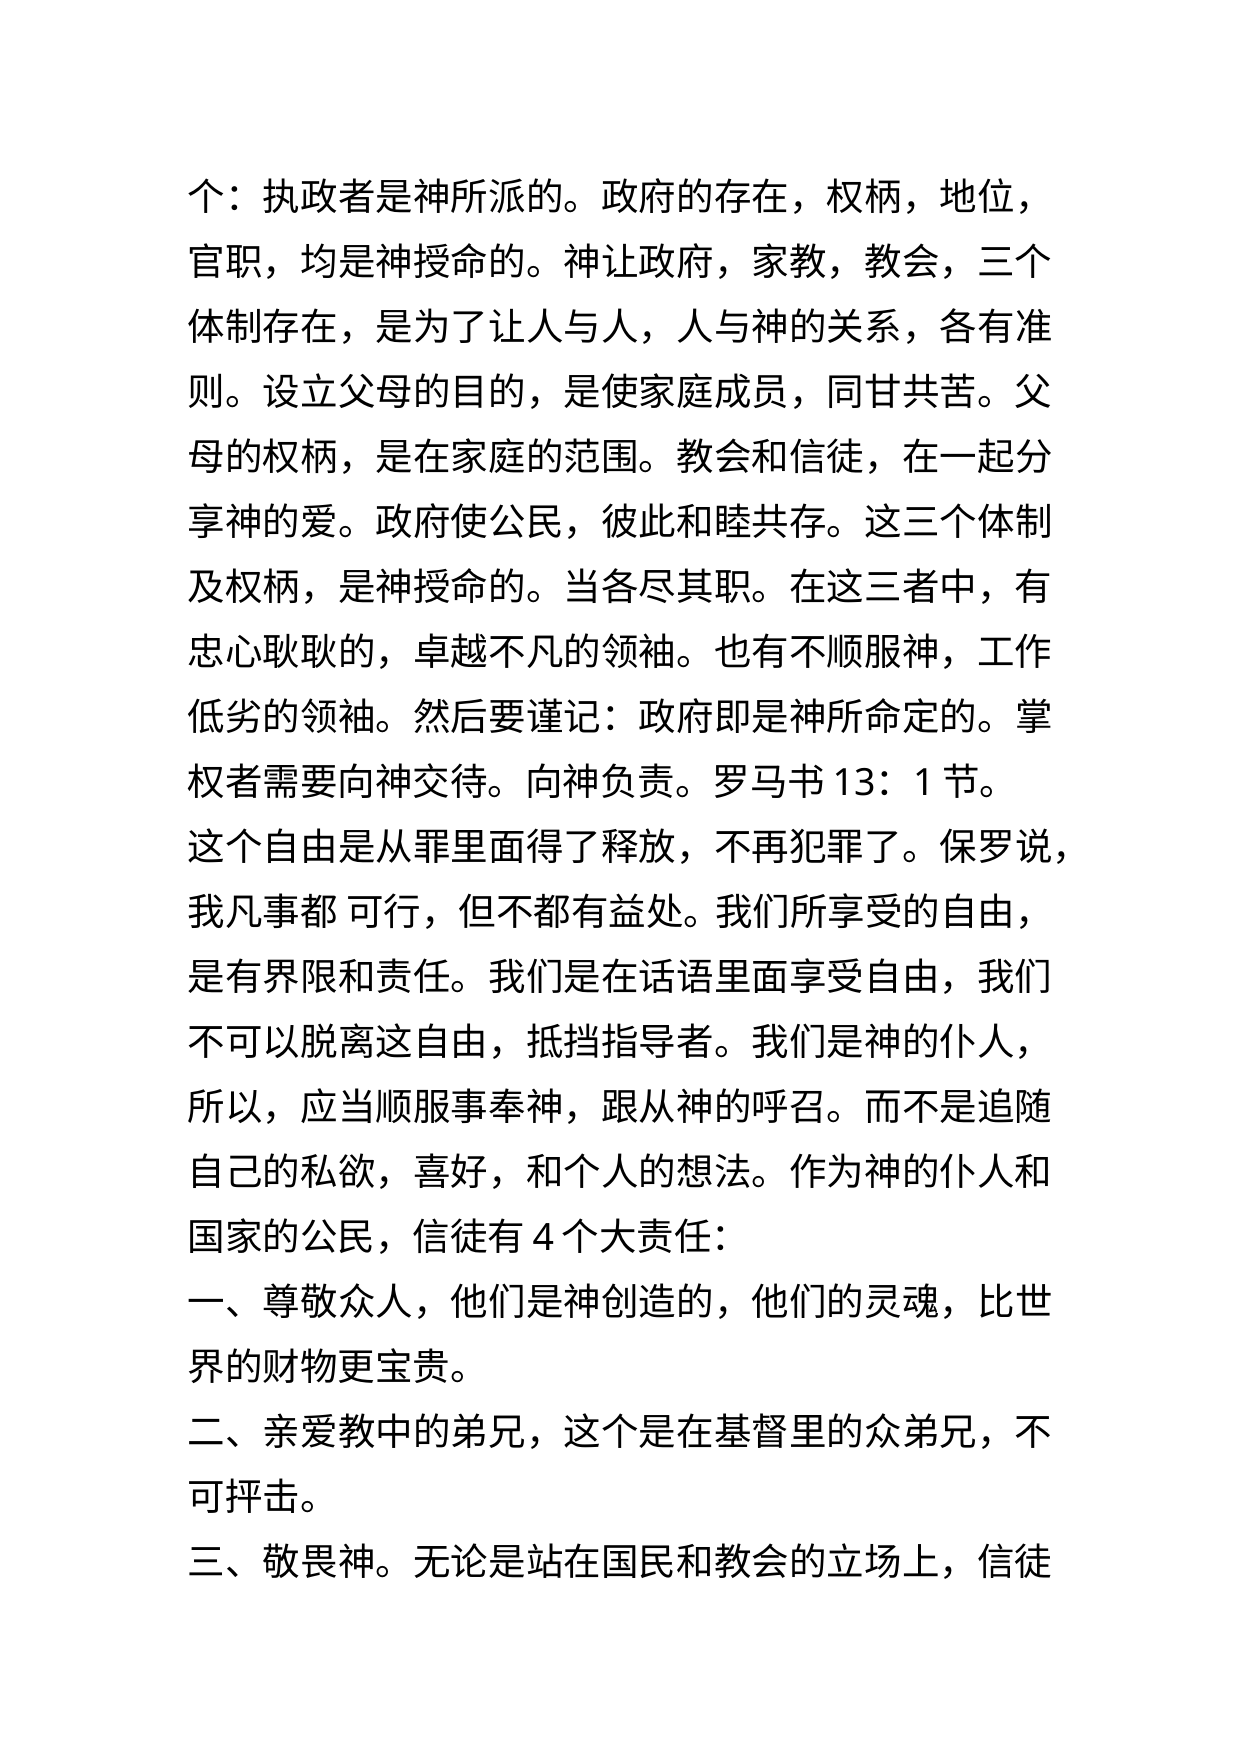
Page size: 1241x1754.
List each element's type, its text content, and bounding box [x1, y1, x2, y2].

text 一、尊敬众人，他们是神创造的，他们的灵魂，比世界的财物更宝贵。 [187, 1267, 1053, 1397]
text 二、亲爱教中的弟兄，这个是在基督里的众弟兄，不可抨击。 [187, 1397, 1053, 1527]
text 这个自由是从罪里面得了释放，不再犯罪了。保罗说，我凡事都 可行，但不都有益处。我们所享受的自由，是有界限和责任。我们是在话语里面享受自由，我们不可以脱离这自由，抵挡指导者。我们是神的仆人，所以，应当顺服事奉神，跟从神的呼召。而不是追随自己的私欲，喜好，和个人的想法。作为神的仆人和国家的公民，信徒有4个大责任： [187, 812, 1053, 1267]
text 要禁诫肉体的私欲，因为外邦人在观察我们，我们的品性和行为，你们在世人当中，应当品行端正。端正。好的意思。美善的，可爱的，纯净的。顺服国家和当地官员，今天的公民面对法律，政府，国家，该怎么办？圣经当中说顺服，这对当时受到逼迫的信徒来说，很难接收，但顺服是一条命令，强而有力，神要信徒，顺服人一切的制度。各阶层的政府，及在位的执政者。这命令的重要性，显而易见。一个没有法律，或者不守法的社会，是混乱不堪的。没有法律就没有安全，如果人不守法，就没有组织力量，政府官员，维持纪律的执行。维持纪律的执行，是非常重要的，没有，就会产生混乱。混乱不是神的心意。神希望世人活在一个有规律，有秩序，充满仁爱，和平喜乐的世界里。所以众信徒，要遵守国家和当地的法律，做个好榜样，让世人知道，只有顺服神，才能遵守纪律，服从在上的执政掌权者。神告诉我们，顺服掌权者，理由有3个：执政者是神所派的。政府的存在，权柄，地位，官职，均是神授命的。神让政府，家教，教会，三个体制存在，是为了让人与人，人与神的关系，各有准则。设立父母的目的，是使家庭成员，同甘共苦。父母的权柄，是在家庭的范围。教会和信徒，在一起分享神的爱。政府使公民，彼此和睦共存。这三个体制及权柄，是神授命的。当各尽其职。在这三者中，有忠心耿耿的，卓越不凡的领袖。也有不顺服神，工作低劣的领袖。然后要谨记：政府即是神所命定的。掌权者需要向神交待。向神负责。罗马书13：1节。 [187, 162, 1053, 812]
text 三、敬畏神。无论是站在国民和教会的立场上，信徒都 要尽本分，常存敬畏之心，顺服神的旨意和诫命，因审判的日子将近。 [187, 1527, 1053, 1592]
